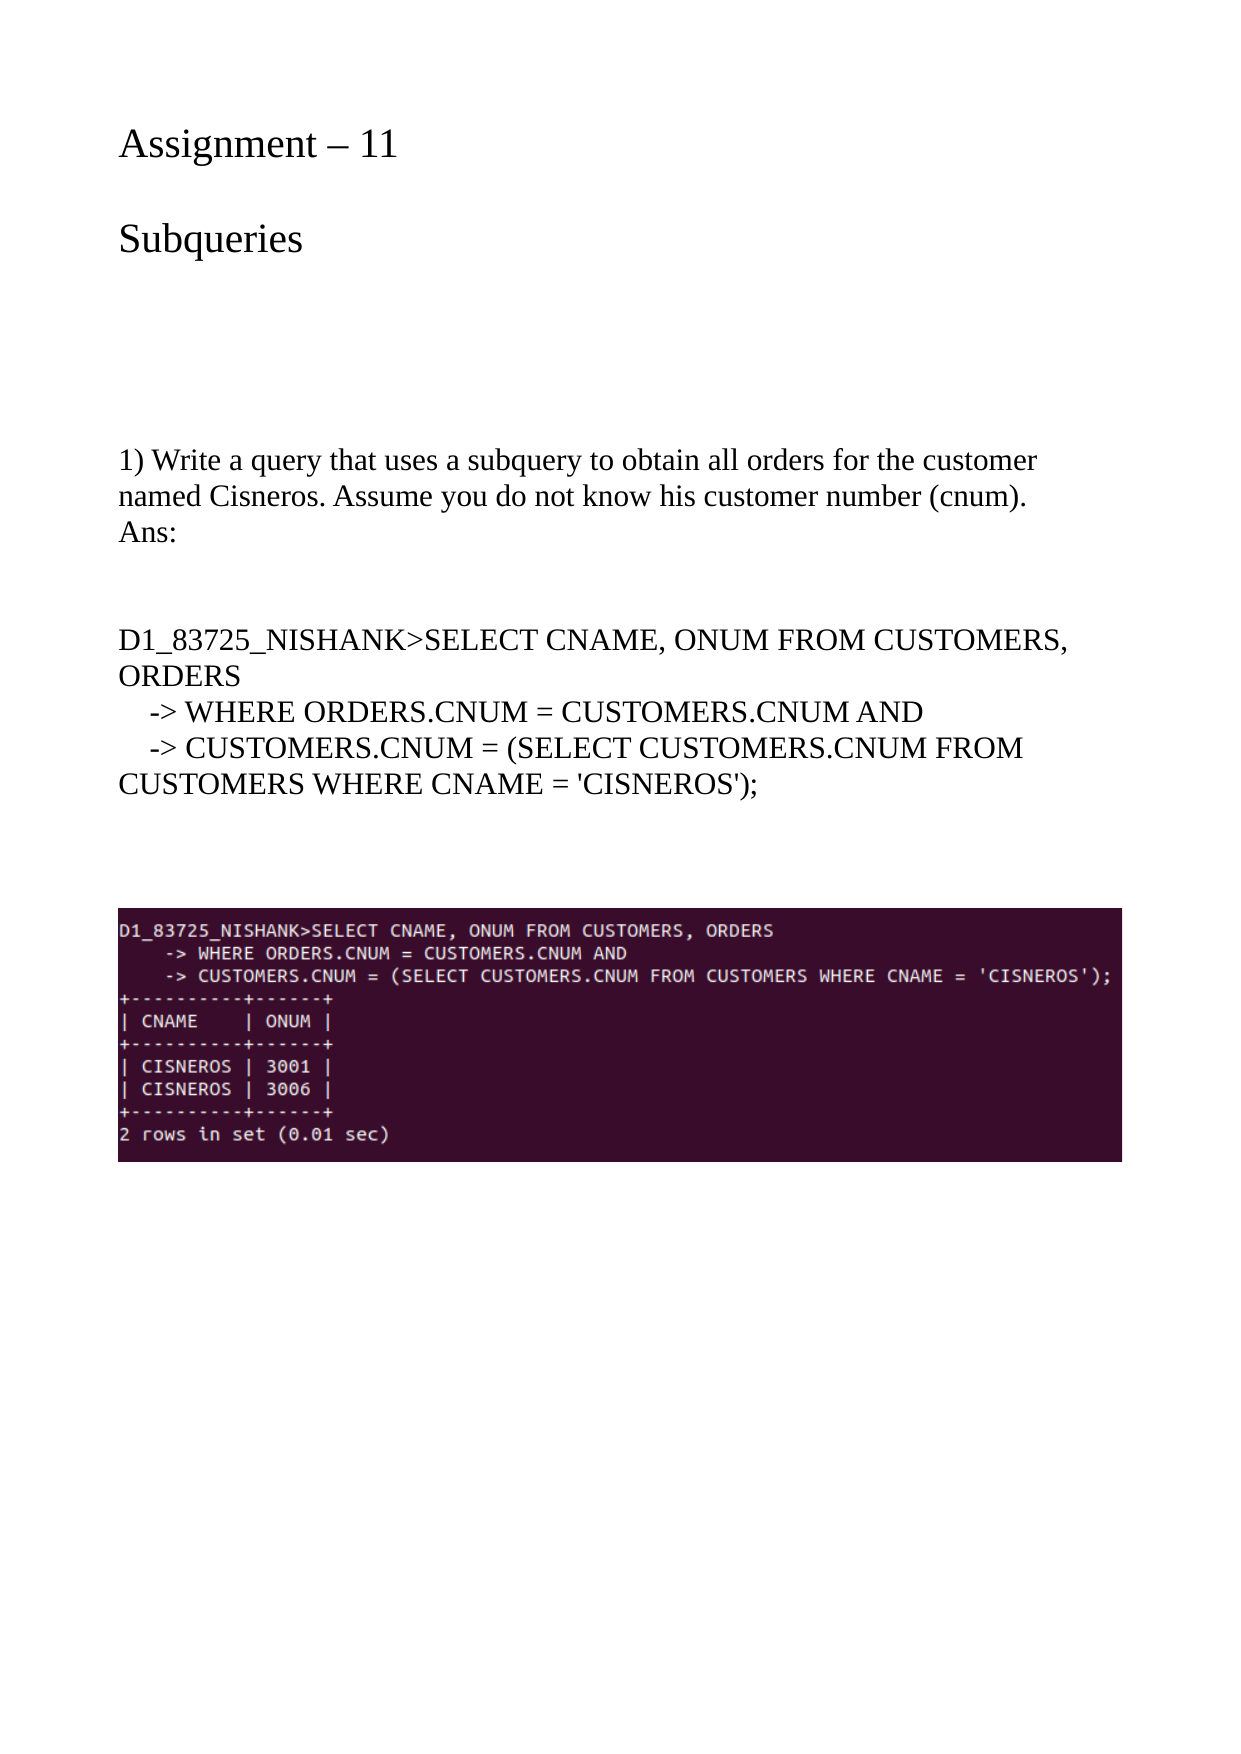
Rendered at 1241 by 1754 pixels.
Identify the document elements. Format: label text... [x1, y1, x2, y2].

text -> CUSTOMERS.CNUM = (SELECT CUSTOMERS.CNUM FROM CUSTOMERS WHERE CNAME = 'CISNEROS'); [118, 729, 1122, 801]
text Ans: [118, 513, 1122, 549]
text -> WHERE ORDERS.CNUM = CUSTOMERS.CNUM AND [118, 693, 1122, 729]
text D1_83725_NISHANK>SELECT CNAME, ONUM FROM CUSTOMERS, ORDERS [118, 621, 1122, 693]
text Assignment – 11 [118, 118, 1122, 166]
text Subqueries [118, 214, 1122, 262]
text 1) Write a query that uses a subquery to obtain all orders for the customer named Cisneros. Assume you do not know his customer number (cnum). [118, 442, 1122, 513]
picture [118, 908, 1123, 1162]
